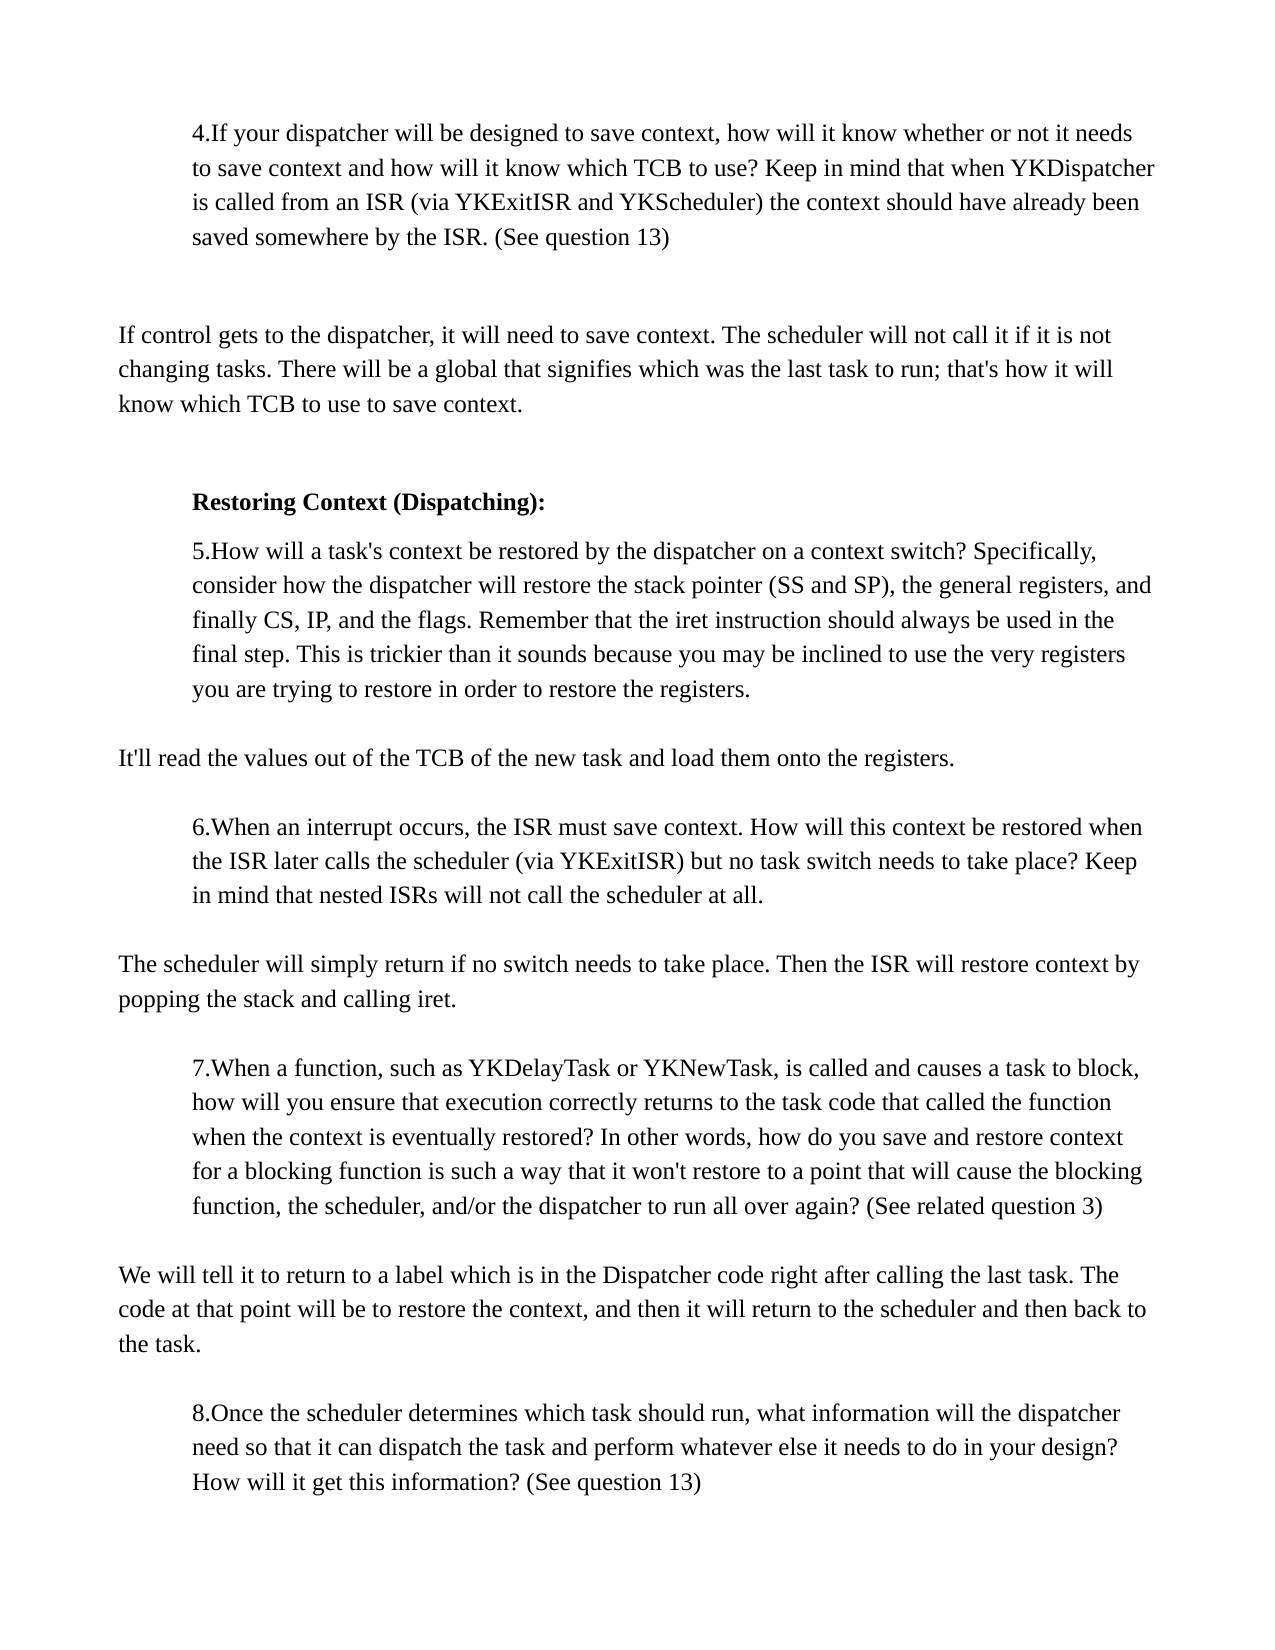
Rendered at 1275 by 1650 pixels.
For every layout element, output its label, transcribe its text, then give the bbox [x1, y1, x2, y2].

text We will tell it to return to a label which is in the Dispatcher code right after calling the last task. The code at that point will be to restore the context, and then it will return to the scheduler and then back to the task. [118, 1260, 1157, 1358]
list If your dispatcher will be designed to save context, how will it know whether or not it needs to save context and how will it know which TCB to use? Keep in mind that when YKDispatcher is called from an ISR (via YKExitISR and YKScheduler) the context should have already been saved somewhere by the ISR. (See question 13) [118, 118, 1157, 250]
list When a function, such as YKDelayTask or YKNewTask, is called and causes a task to block, how will you ensure that execution correctly returns to the task code that called the function when the context is eventually restored? In other words, how do you save and restore context for a blocking function is such a way that it won't restore to a point that will cause the blocking function, the scheduler, and/or the dispatcher to run all over again? (See related question 3) [118, 1053, 1157, 1220]
text It'll read the values out of the TCB of the new task and load them onto the registers. [118, 743, 1157, 771]
list When an interrupt occurs, the ISR must save context. How will this context be restored when the ISR later calls the scheduler (via YKExitISR) but no task switch needs to take place? Keep in mind that nested ISRs will not call the scheduler at all. [118, 812, 1157, 909]
list Once the scheduler determines which task should run, what information will the dispatcher need so that it can dispatch the task and perform whatever else it needs to do in your design? How will it get this information? (See question 13) [118, 1398, 1157, 1496]
list How will a task's context be restored by the dispatcher on a context switch? Specifically, consider how the dispatcher will restore the stack pointer (SS and SP), the general registers, and finally CS, IP, and the flags. Remember that the iret instruction should always be used in the final step. This is trickier than it sounds because you may be inclined to use the very registers you are trying to restore in order to restore the registers. [118, 536, 1157, 702]
text If control gets to the dispatcher, it will need to save context. The scheduler will not call it if it is not changing tasks. There will be a global that signifies which was the last task to run; that's how it will know which TCB to use to save context. [118, 320, 1157, 417]
list Restoring Context (Dispatching): [118, 487, 1157, 516]
text The scheduler will simply return if no switch needs to take place. Then the ISR will restore context by popping the stack and calling iret. [118, 949, 1157, 1013]
